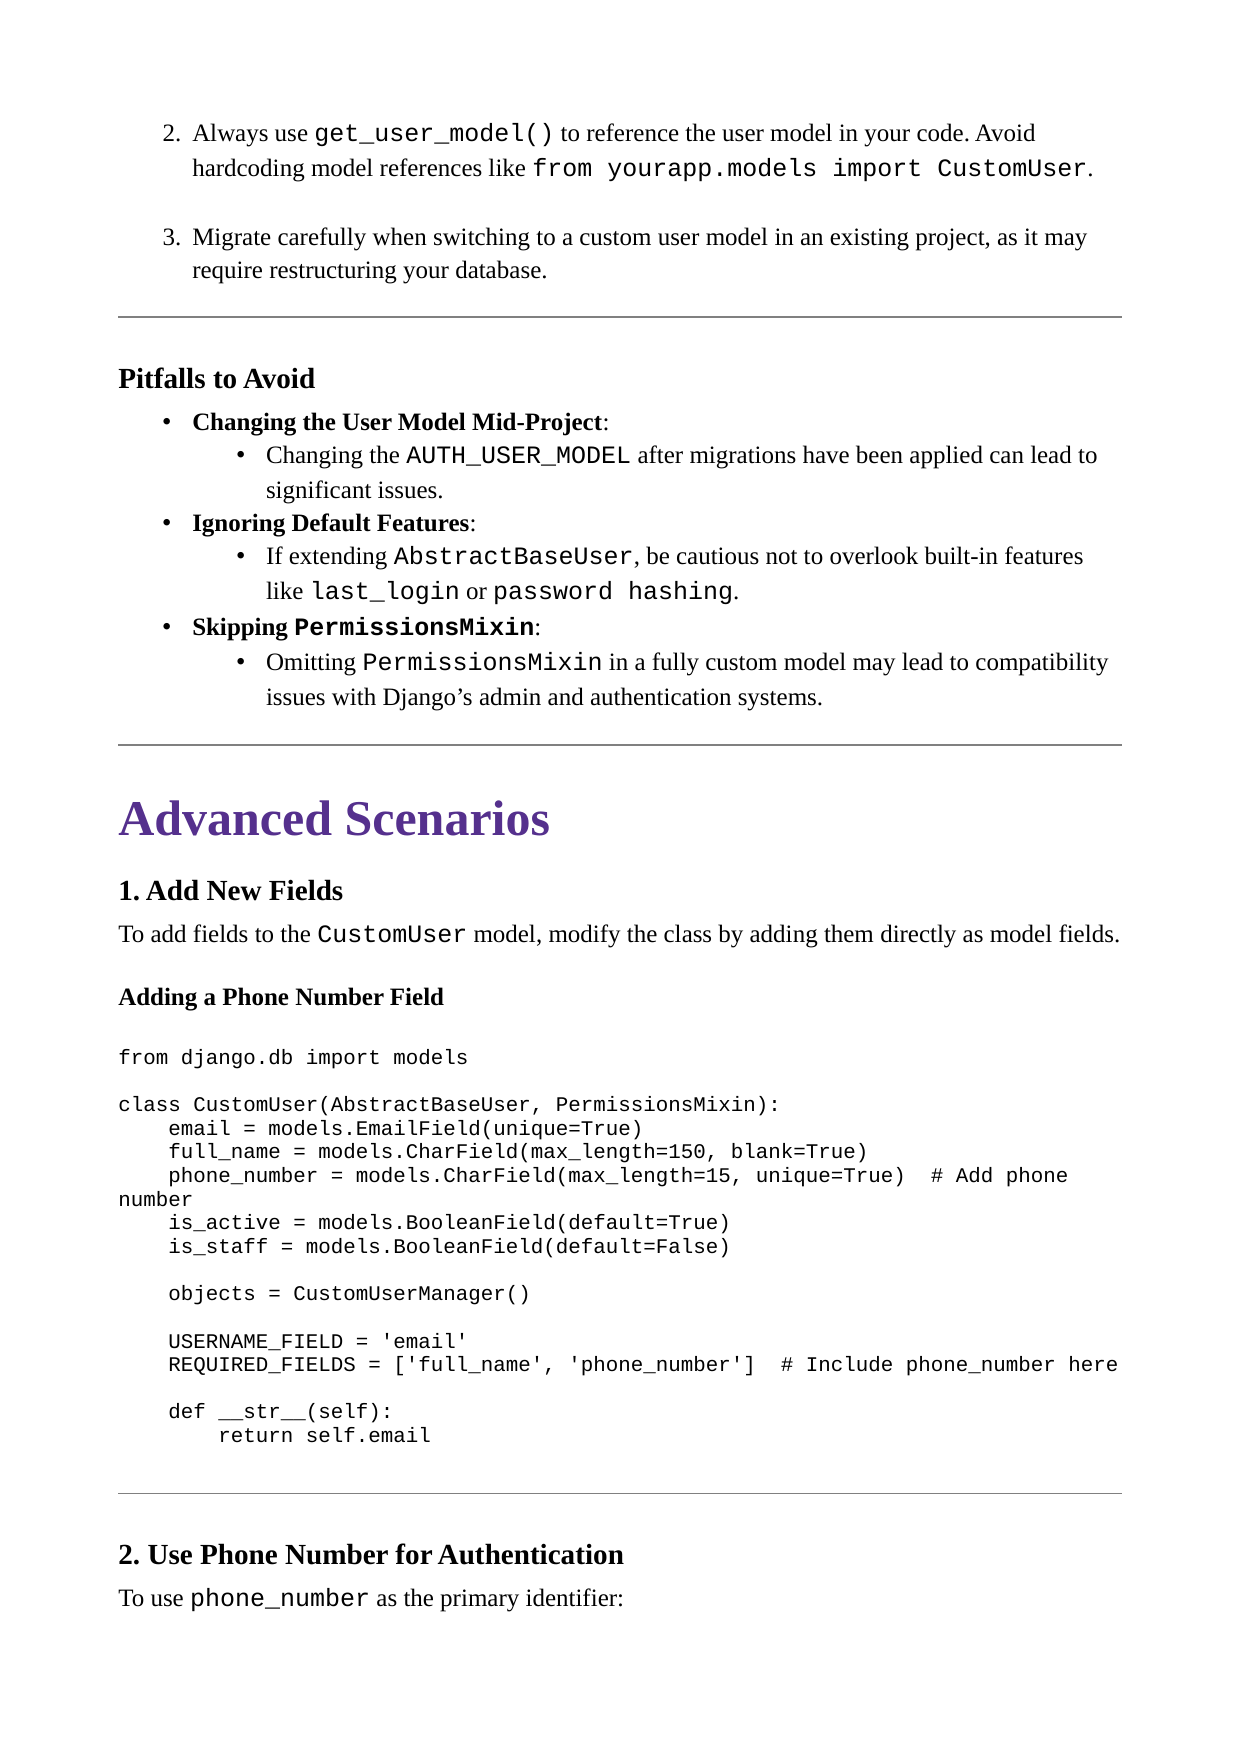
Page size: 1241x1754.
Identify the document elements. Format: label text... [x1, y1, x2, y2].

text return self.email [118, 1425, 1122, 1449]
list Omitting PermissionsMixin in a fully custom model may lead to compatibility issues with Django’s admin and authentication systems. [236, 647, 1122, 711]
subtitle Pitfalls to Avoid [118, 361, 1122, 395]
list Migrate carefully when switching to a custom user model in an existing project, as it may require restructuring your database. [162, 222, 1122, 283]
text REQUIRED_FIELDS = ['full_name', 'phone_number'] # Include phone_number here [118, 1354, 1122, 1378]
list Ignoring Default Features: [162, 508, 1122, 537]
text To add fields to the CustomUser model, modify the class by adding them directly as model fields. [118, 919, 1122, 950]
subtitle Advanced Scenarios [118, 789, 1122, 846]
text is_staff = models.BooleanField(default=False) [118, 1236, 1122, 1260]
subtitle 1. Add New Fields [118, 873, 1122, 907]
text class CustomUser(AbstractBaseUser, PermissionsMixin): [118, 1094, 1122, 1118]
list Changing the User Model Mid-Project: [162, 407, 1122, 436]
text objects = CustomUserManager() [118, 1283, 1122, 1307]
subtitle Adding a Phone Number Field [118, 982, 1122, 1011]
subtitle 2. Use Phone Number for Authentication [118, 1537, 1122, 1571]
text full_name = models.CharField(max_length=150, blank=True) [118, 1141, 1122, 1165]
text def __str__(self): [118, 1402, 1122, 1425]
text is_active = models.BooleanField(default=True) [118, 1212, 1122, 1236]
text USERNAME_FIELD = 'email' [118, 1331, 1122, 1354]
list If extending AbstractBaseUser, be cautious not to overlook built-in features like last_login or password hashing. [236, 541, 1122, 607]
list Skipping PermissionsMixin: [162, 612, 1122, 643]
list Changing the AUTH_USER_MODEL after migrations have been applied can lead to significant issues. [236, 440, 1122, 504]
text email = models.EmailField(unique=True) [118, 1118, 1122, 1141]
text phone_number = models.CharField(max_length=15, unique=True) # Add phone number [118, 1165, 1122, 1212]
list Always use get_user_model() to reference the user model in your code. Avoid hardcoding model references like from yourapp.models import CustomUser. [162, 118, 1122, 184]
text from django.db import models [118, 1047, 1122, 1071]
text To use phone_number as the primary identifier: [118, 1583, 1122, 1614]
